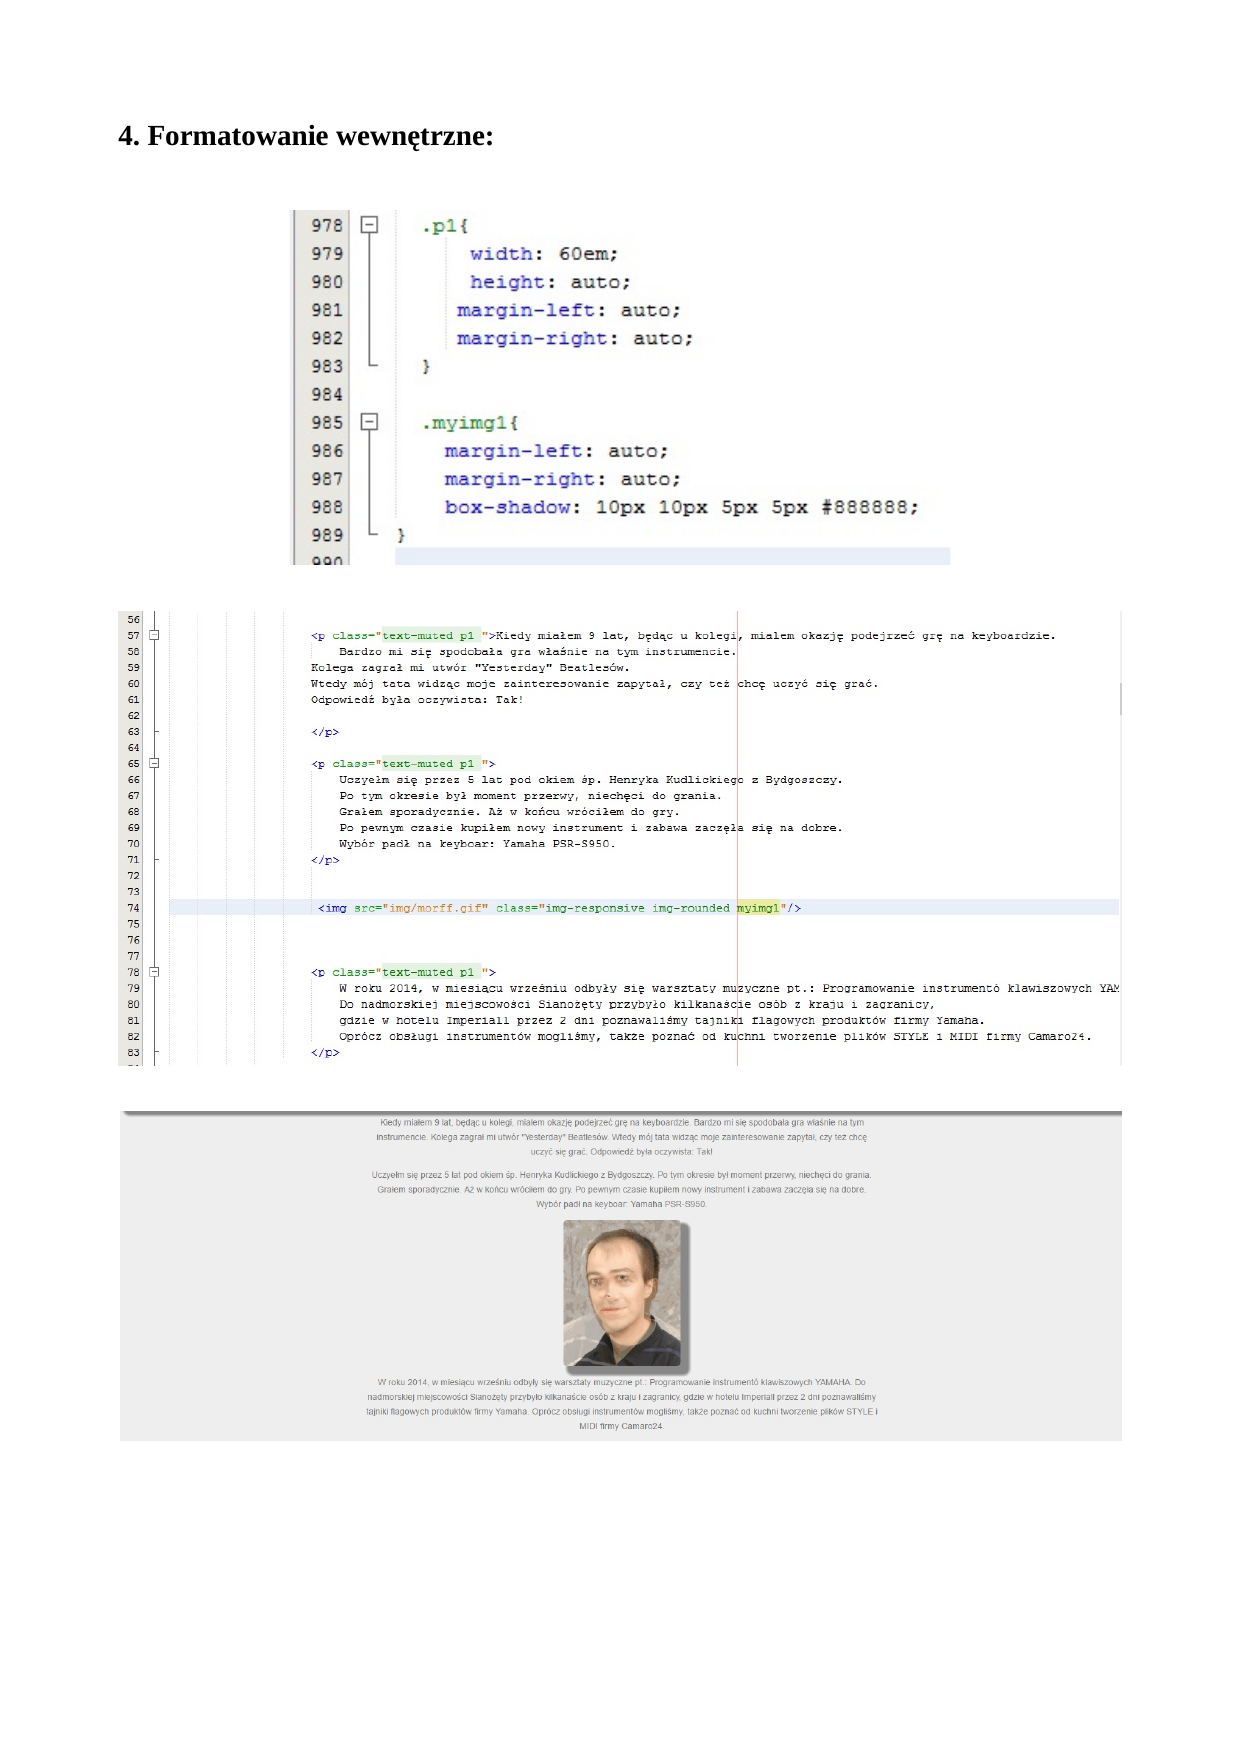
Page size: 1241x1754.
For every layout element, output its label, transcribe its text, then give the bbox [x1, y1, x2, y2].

picture [118, 1111, 1122, 1441]
text 4. Formatowanie wewnętrzne: [118, 118, 1122, 152]
picture [118, 611, 1122, 1066]
picture [289, 210, 951, 565]
